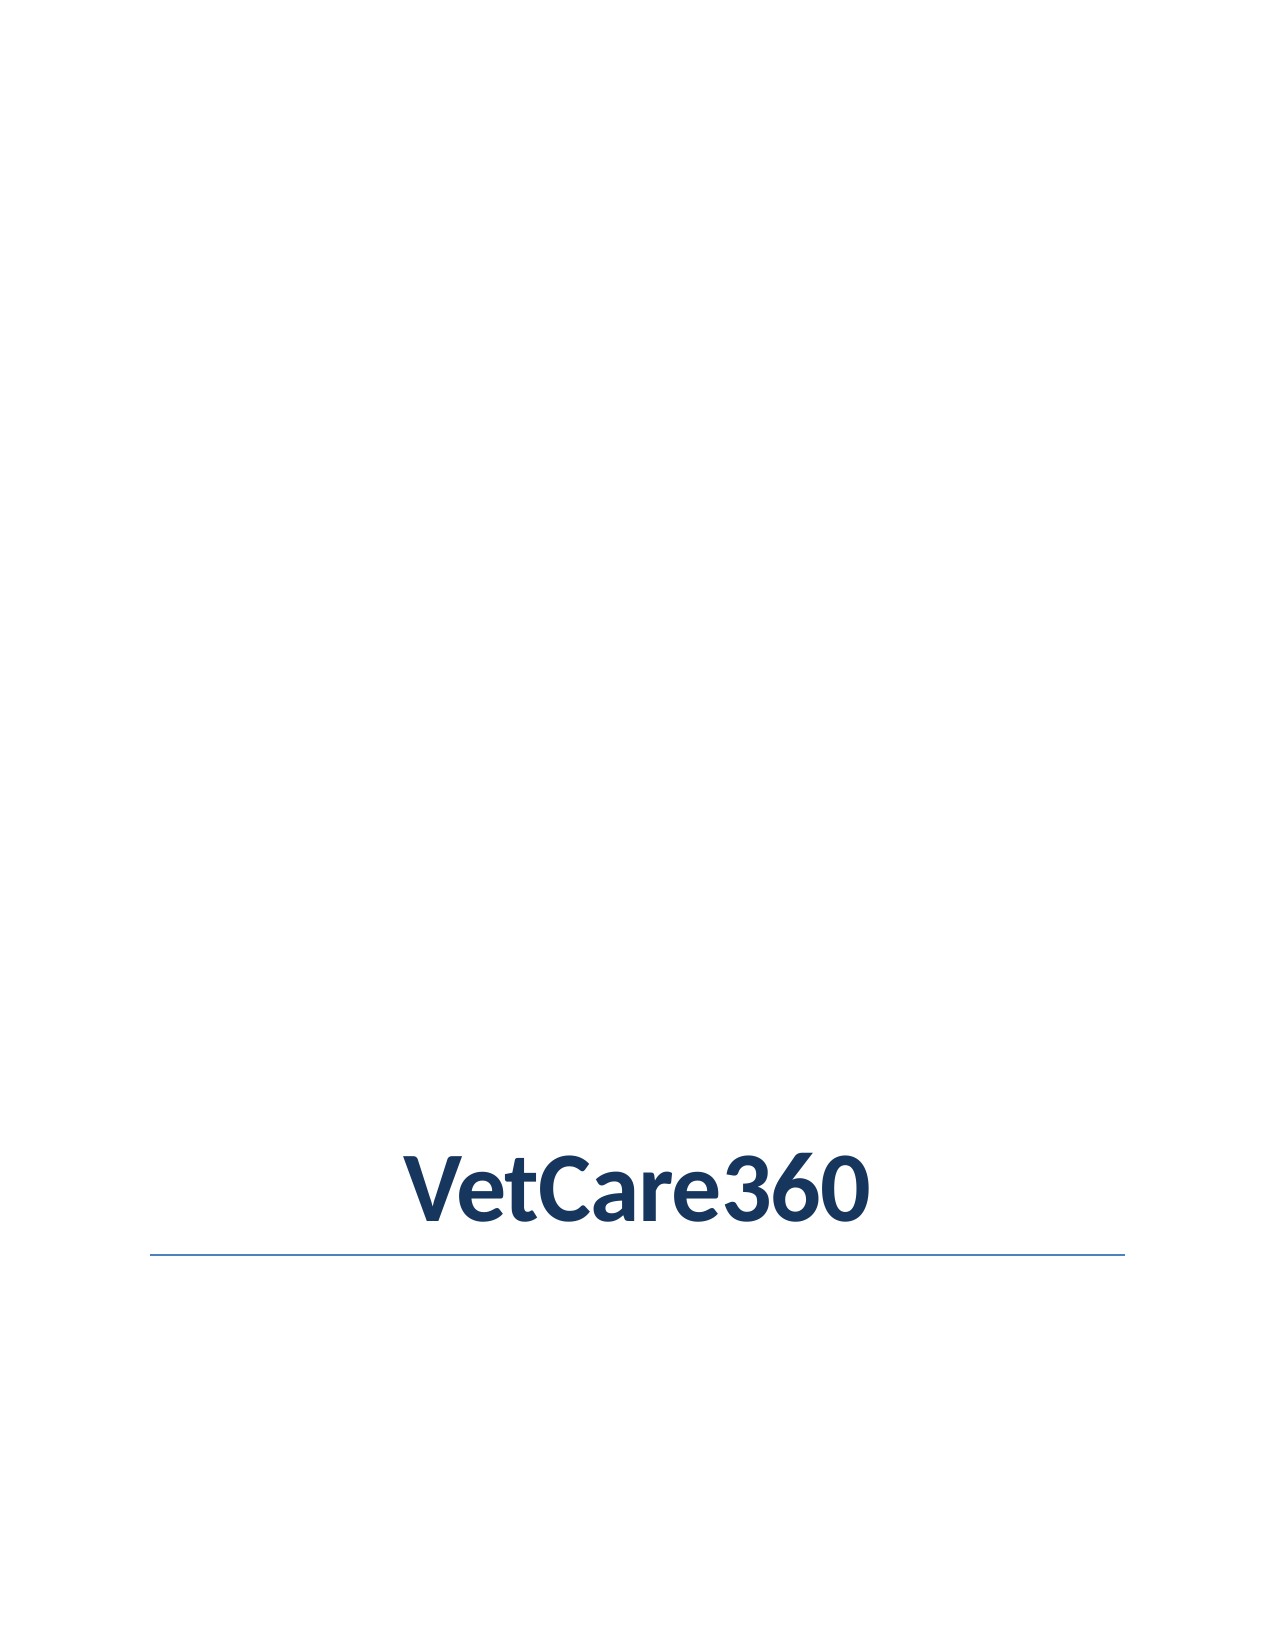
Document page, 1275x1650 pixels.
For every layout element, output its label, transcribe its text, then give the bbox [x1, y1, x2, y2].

title VetCare360 [150, 1124, 1125, 1254]
